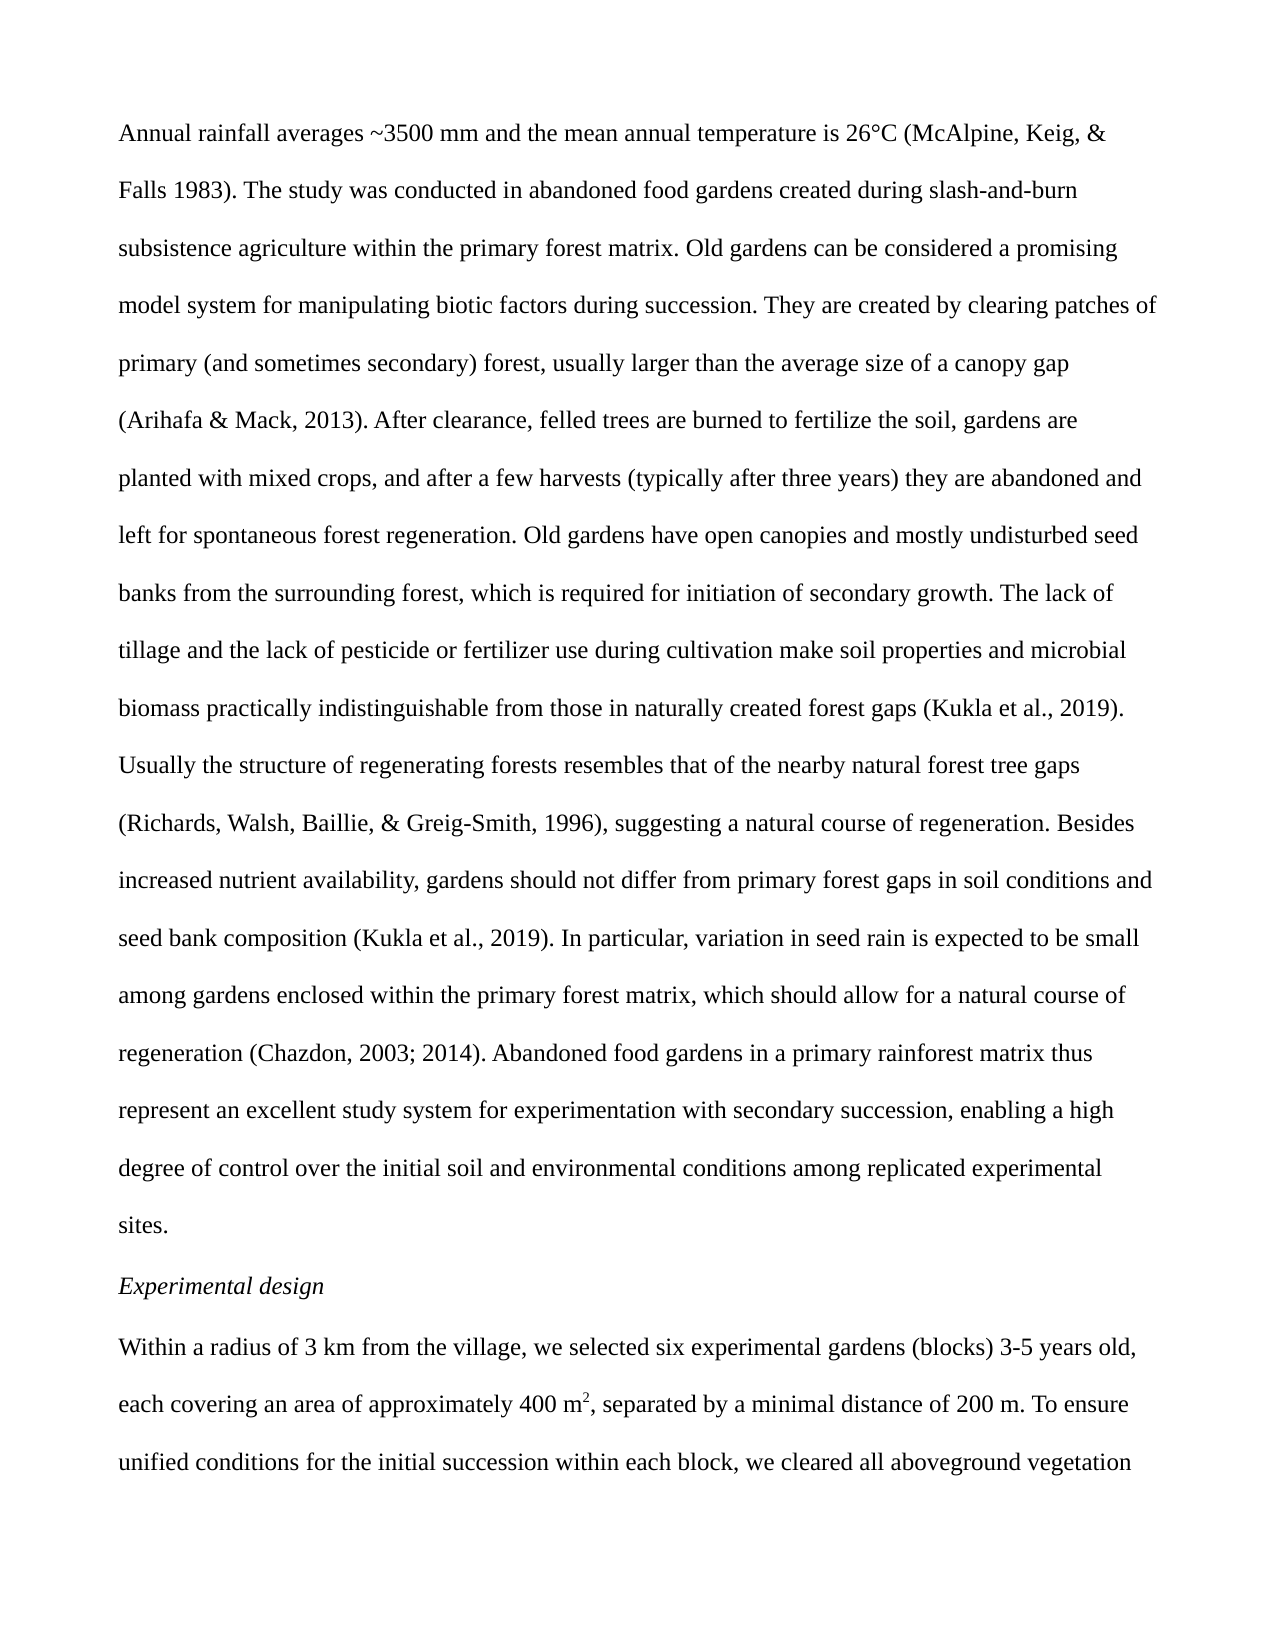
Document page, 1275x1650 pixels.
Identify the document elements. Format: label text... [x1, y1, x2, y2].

text Within a radius of 3 km from the village, we selected six experimental gardens (blocks) 3-5 years old, each covering an area of approximately 400 m2, separated by a minimal distance of 200 m. To ensure unified conditions for the initial succession within each block, we cleared all aboveground vegetation [118, 1332, 1157, 1475]
text Annual rainfall averages ~3500 mm and the mean annual temperature is 26°C (McAlpine, Keig, & Falls 1983). The study was conducted in abandoned food gardens created during slash-and-burn subsistence agriculture within the primary forest matrix. Old gardens can be considered a promising model system for manipulating biotic factors during succession. They are created by clearing patches of primary (and sometimes secondary) forest, usually larger than the average size of a canopy gap (Arihafa & Mack, 2013). After clearance, felled trees are burned to fertilize the soil, gardens are planted with mixed crops, and after a few harvests (typically after three years) they are abandoned and left for spontaneous forest regeneration. Old gardens have open canopies and mostly undisturbed seed banks from the surrounding forest, which is required for initiation of secondary growth. The lack of tillage and the lack of pesticide or fertilizer use during cultivation make soil properties and microbial biomass practically indistinguishable from those in naturally created forest gaps (Kukla et al., 2019). Usually the structure of regenerating forests resembles that of the nearby natural forest tree gaps (Richards, Walsh, Baillie, & Greig-Smith, 1996), suggesting a natural course of regeneration. Besides increased nutrient availability, gardens should not differ from primary forest gaps in soil conditions and seed bank composition (Kukla et al., 2019). In particular, variation in seed rain is expected to be small among gardens enclosed within the primary forest matrix, which should allow for a natural course of regeneration (Chazdon, 2003; 2014). Abandoned food gardens in a primary rainforest matrix thus represent an excellent study system for experimentation with secondary succession, enabling a high degree of control over the initial soil and environmental conditions among replicated experimental sites. [118, 118, 1157, 1239]
text Experimental design [118, 1271, 1157, 1300]
